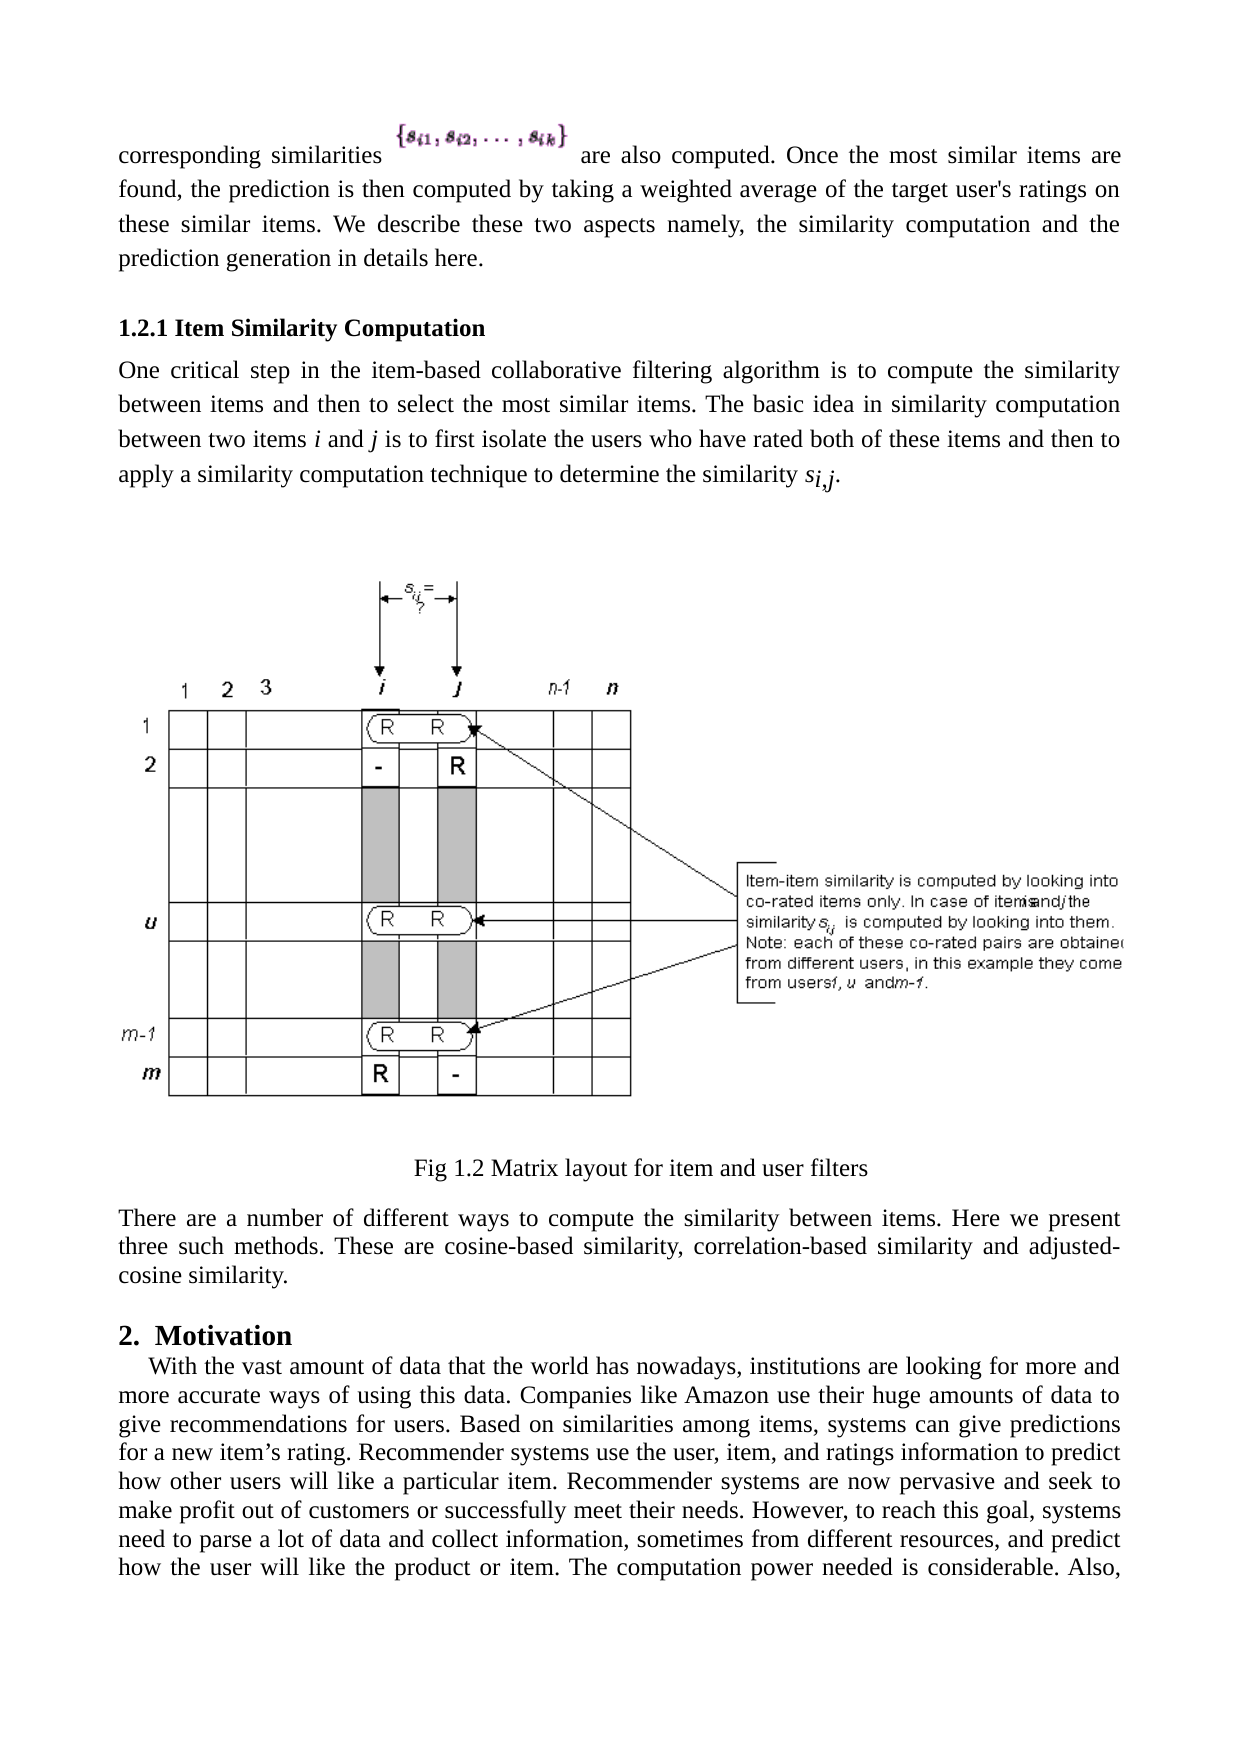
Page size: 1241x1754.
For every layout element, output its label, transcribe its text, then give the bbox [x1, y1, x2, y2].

text Fig 1.2 Matrix layout for item and user filters [118, 1153, 1122, 1182]
subtitle 1.2.1 Item Similarity Computation [118, 313, 1122, 342]
picture [108, 575, 1124, 1099]
text corresponding similarities are also computed. Once the most similar items are found, the prediction is then computed by taking a weighted average of the target user's ratings on these similar items. We describe these two aspects namely, the similarity computation and the prediction generation in details here. [118, 118, 1122, 272]
text 2. Motivation [118, 1318, 1122, 1351]
text There are a number of different ways to compute the similarity between items. Here we present three such methods. These are cosine-based similarity, correlation-based similarity and adjusted-cosine similarity. [118, 1203, 1122, 1289]
picture [392, 118, 571, 164]
text With the vast amount of data that the world has nowadays, institutions are looking for more and more accurate ways of using this data. Companies like Amazon use their huge amounts of data to give recommendations for users. Based on similarities among items, systems can give predictions for a new item’s rating. Recommender systems use the user, item, and ratings information to predict how other users will like a particular item. Recommender systems are now pervasive and seek to make profit out of customers or successfully meet their needs. However, to reach this goal, systems need to parse a lot of data and collect information, sometimes from different resources, and predict how the user will like the product or item. The computation power needed is considerable. Also, [118, 1351, 1122, 1581]
text One critical step in the item-based collaborative filtering algorithm is to compute the similarity between items and then to select the most similar items. The basic idea in similarity computation between two items i and j is to first isolate the users who have rated both of these items and then to apply a similarity computation technique to determine the similarity si,j. [118, 355, 1122, 492]
